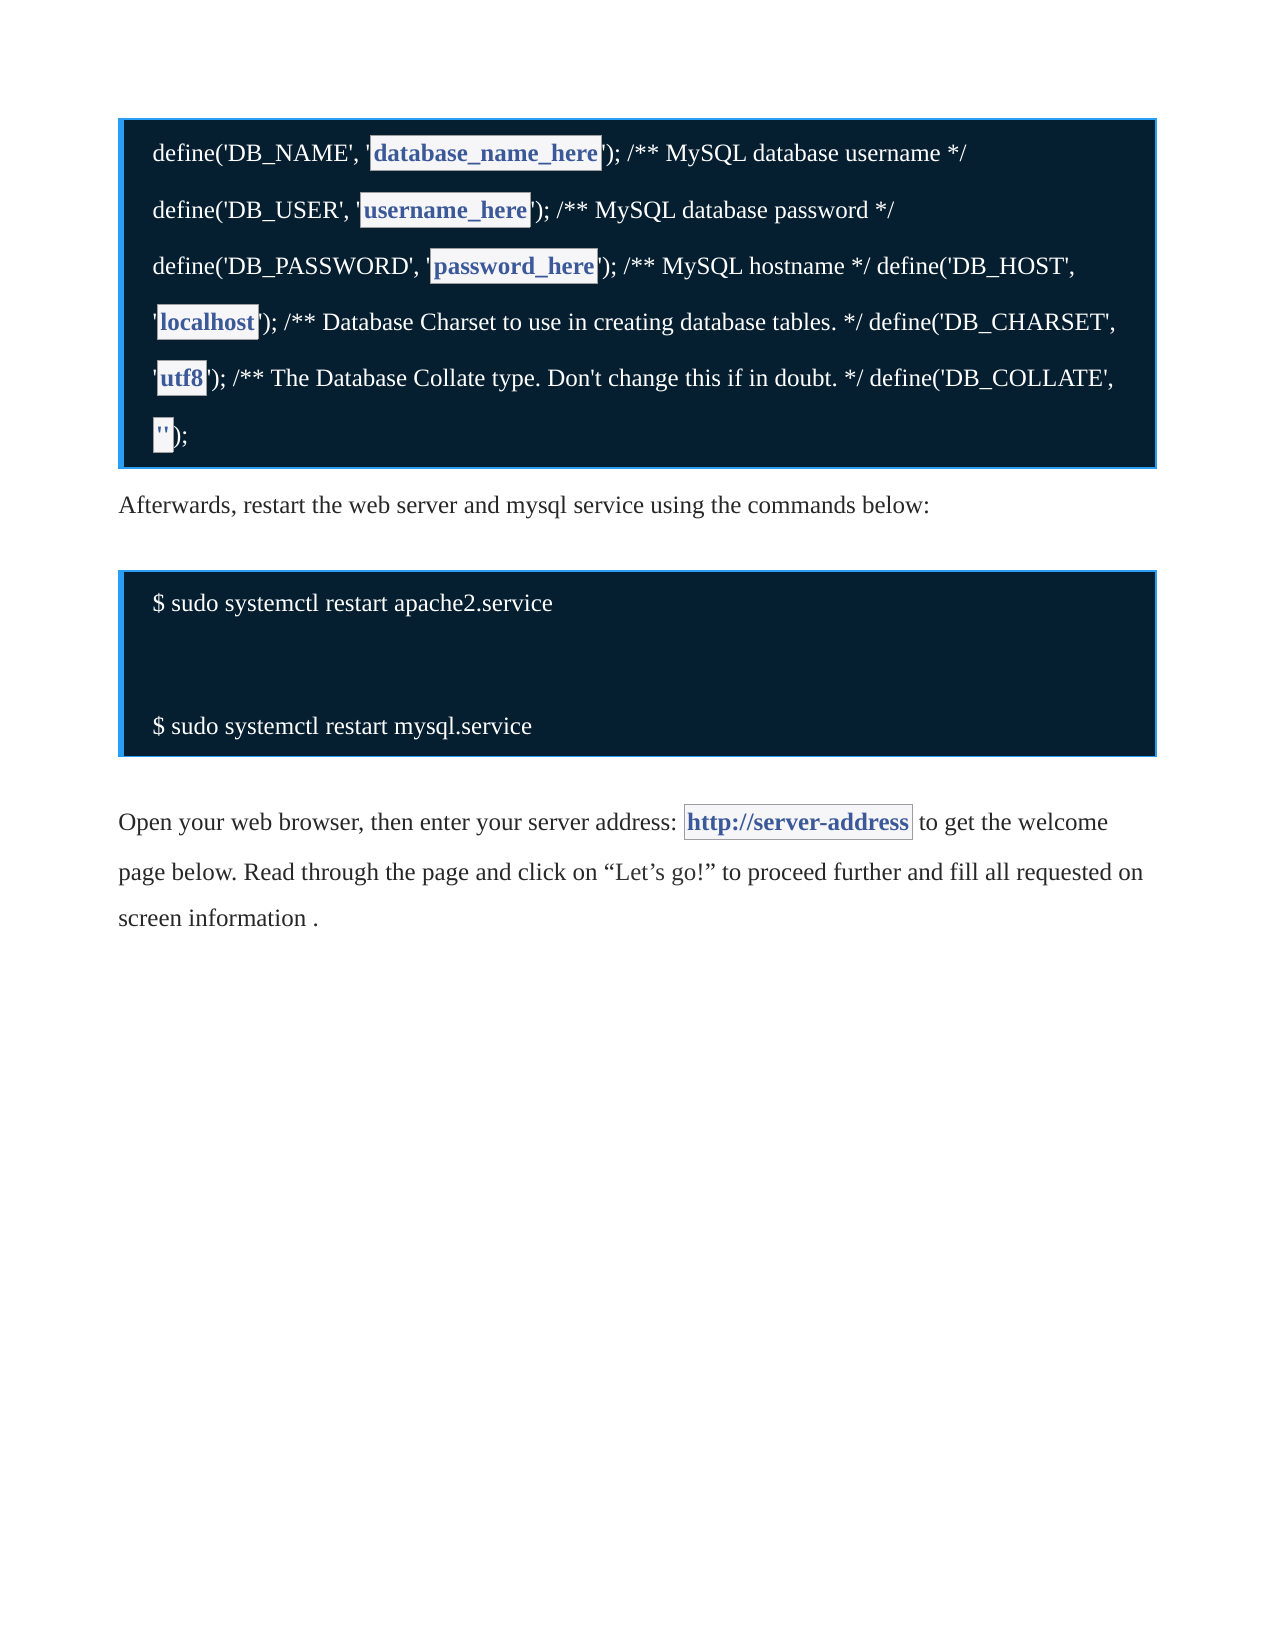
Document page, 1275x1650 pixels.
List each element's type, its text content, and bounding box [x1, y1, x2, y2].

text Afterwards, restart the web server and mysql service using the commands below: [118, 490, 1157, 519]
text define('DB_NAME', 'database_name_here'); /** MySQL database username */ define('DB_USER', 'username_here'); /** MySQL database password */ define('DB_PASSWORD', 'password_here'); /** MySQL hostname */ define('DB_HOST', 'localhost'); /** Database Charset to use in creating database tables. */ define('DB_CHARSET', 'utf8'); /** The Database Collate type. Don't change this if in doubt. */ define('DB_COLLATE', ''); [124, 120, 1155, 467]
text $ sudo systemctl restart mysql.service [124, 693, 1155, 756]
text $ sudo systemctl restart apache2.service [124, 572, 1155, 617]
text Open your web browser, then enter your server address: http://server-address to get the welcome page below. Read through the page and click on “Let’s go!” to proceed further and fill all requested on screen information . [118, 804, 1157, 931]
